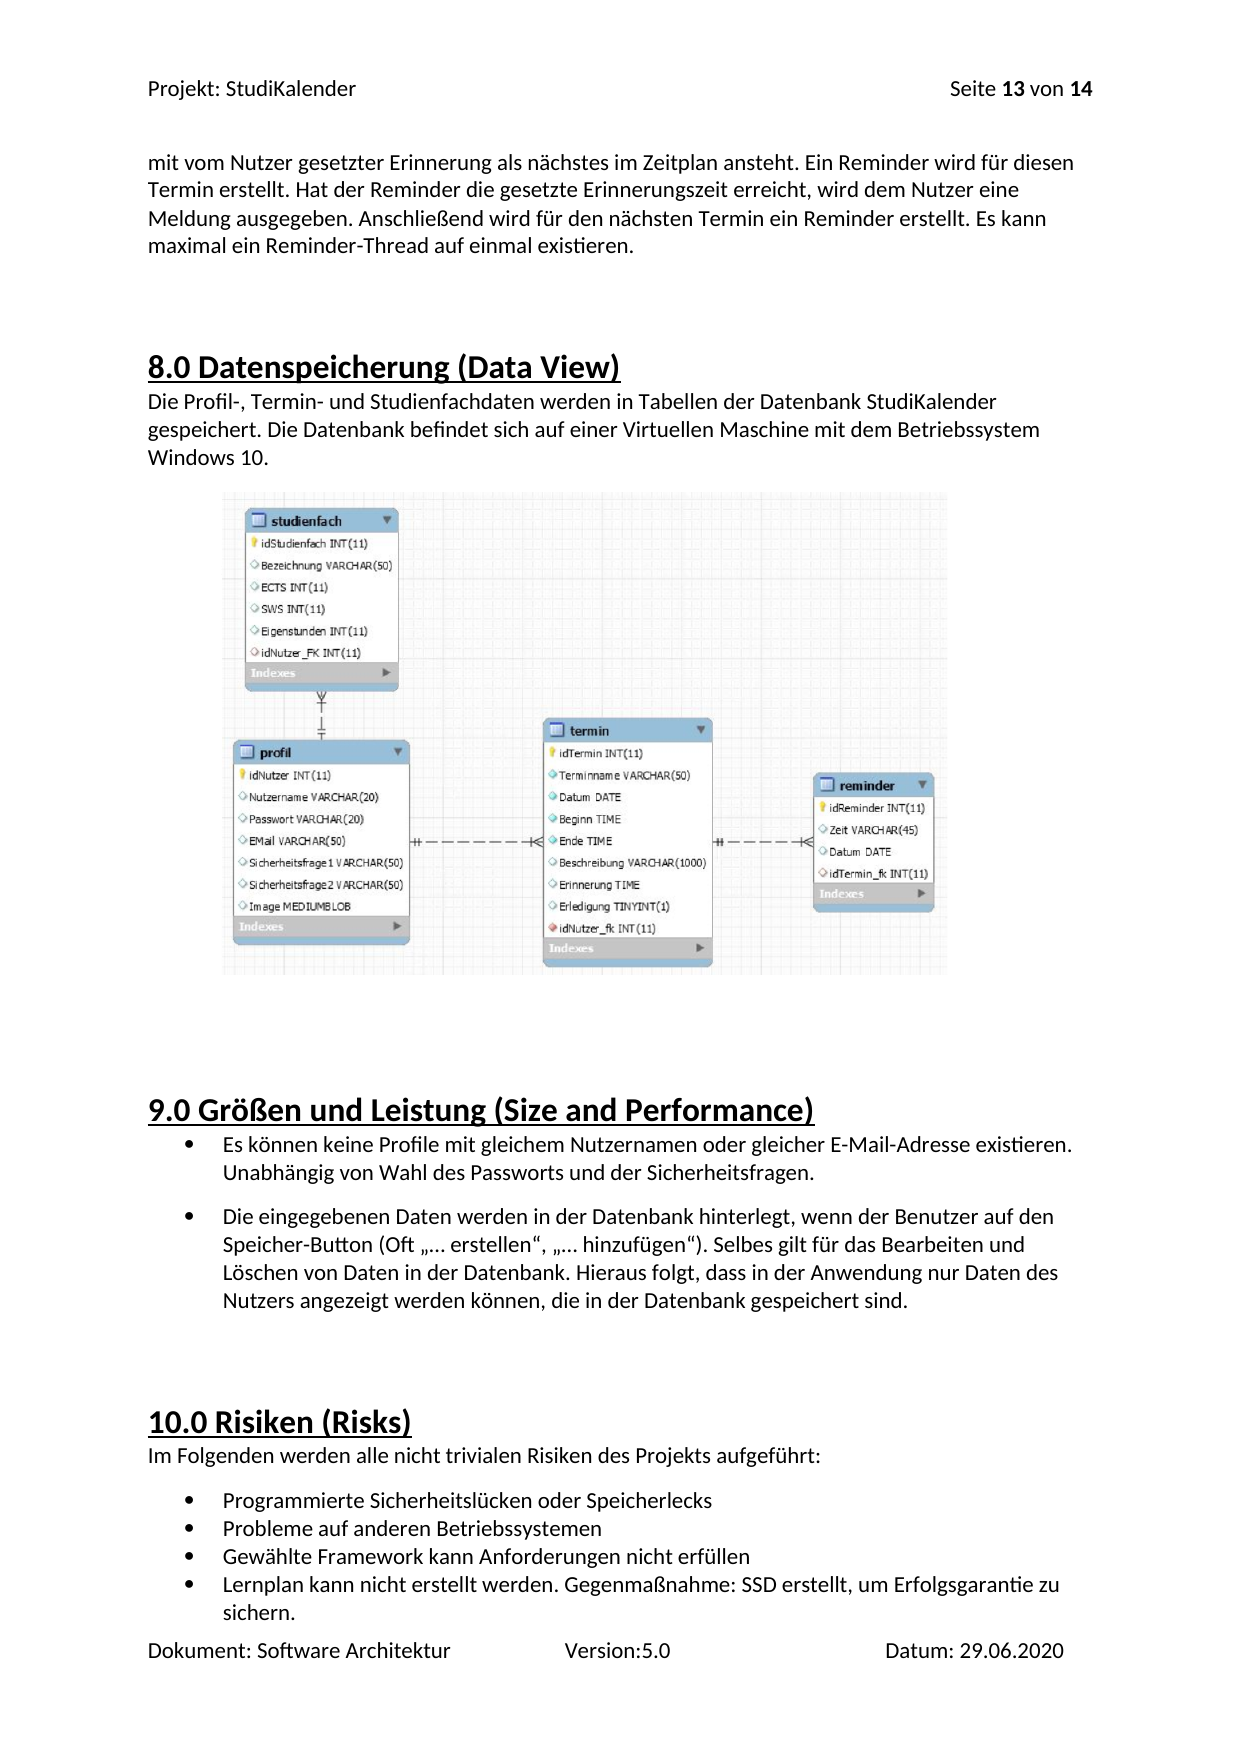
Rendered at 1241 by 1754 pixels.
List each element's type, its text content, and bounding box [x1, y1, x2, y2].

list Es können keine Profile mit gleichem Nutzernamen oder gleicher E-Mail-Adresse existieren. Unabhängig von Wahl des Passworts und der Sicherheitsfragen. [185, 1130, 1093, 1186]
text mit vom Nutzer gesetzter Erinnerung als nächstes im Zeitplan ansteht. Ein Reminder wird für diesen Termin erstellt. Hat der Reminder die gesetzte Erinnerungszeit erreicht, wird dem Nutzer eine Meldung ausgegeben. Anschließend wird für den nächsten Termin ein Reminder erstellt. Es kann maximal ein Reminder-Thread auf einmal existieren. [148, 148, 1093, 260]
text Die Profil-, Termin- und Studienfachdaten werden in Tabellen der Datenbank StudiKalender gespeichert. Die Datenbank befindet sich auf einer Virtuellen Maschine mit dem Betriebssystem Windows 10. [148, 387, 1093, 471]
list Programmierte Sicherheitslücken oder Speicherlecks [185, 1486, 1093, 1514]
subtitle 9.0 Größen und Leistung (Size and Performance) [148, 1089, 1093, 1130]
list Die eingegebenen Daten werden in der Datenbank hinterlegt, wenn der Benutzer auf den Speicher-Button (Oft „… erstellen“, „… hinzufügen“). Selbes gilt für das Bearbeiten und Löschen von Daten in der Datenbank. Hieraus folgt, dass in der Anwendung nur Daten des Nutzers angezeigt werden können, die in der Datenbank gespeichert sind. [185, 1202, 1093, 1314]
text Im Folgenden werden alle nicht trivialen Risiken des Projekts aufgeführt: [148, 1442, 1093, 1469]
list Gewählte Framework kann Anforderungen nicht erfüllen [185, 1542, 1093, 1570]
list Lernplan kann nicht erstellt werden. Gegenmaßnahme: SSD erstellt, um Erfolgsgarantie zu sichern. [185, 1570, 1093, 1626]
list Probleme auf anderen Betriebssystemen [185, 1514, 1093, 1542]
subtitle 8.0 Datenspeicherung (Data View) [148, 346, 1093, 387]
subtitle 10.0 Risiken (Risks) [148, 1401, 1093, 1442]
